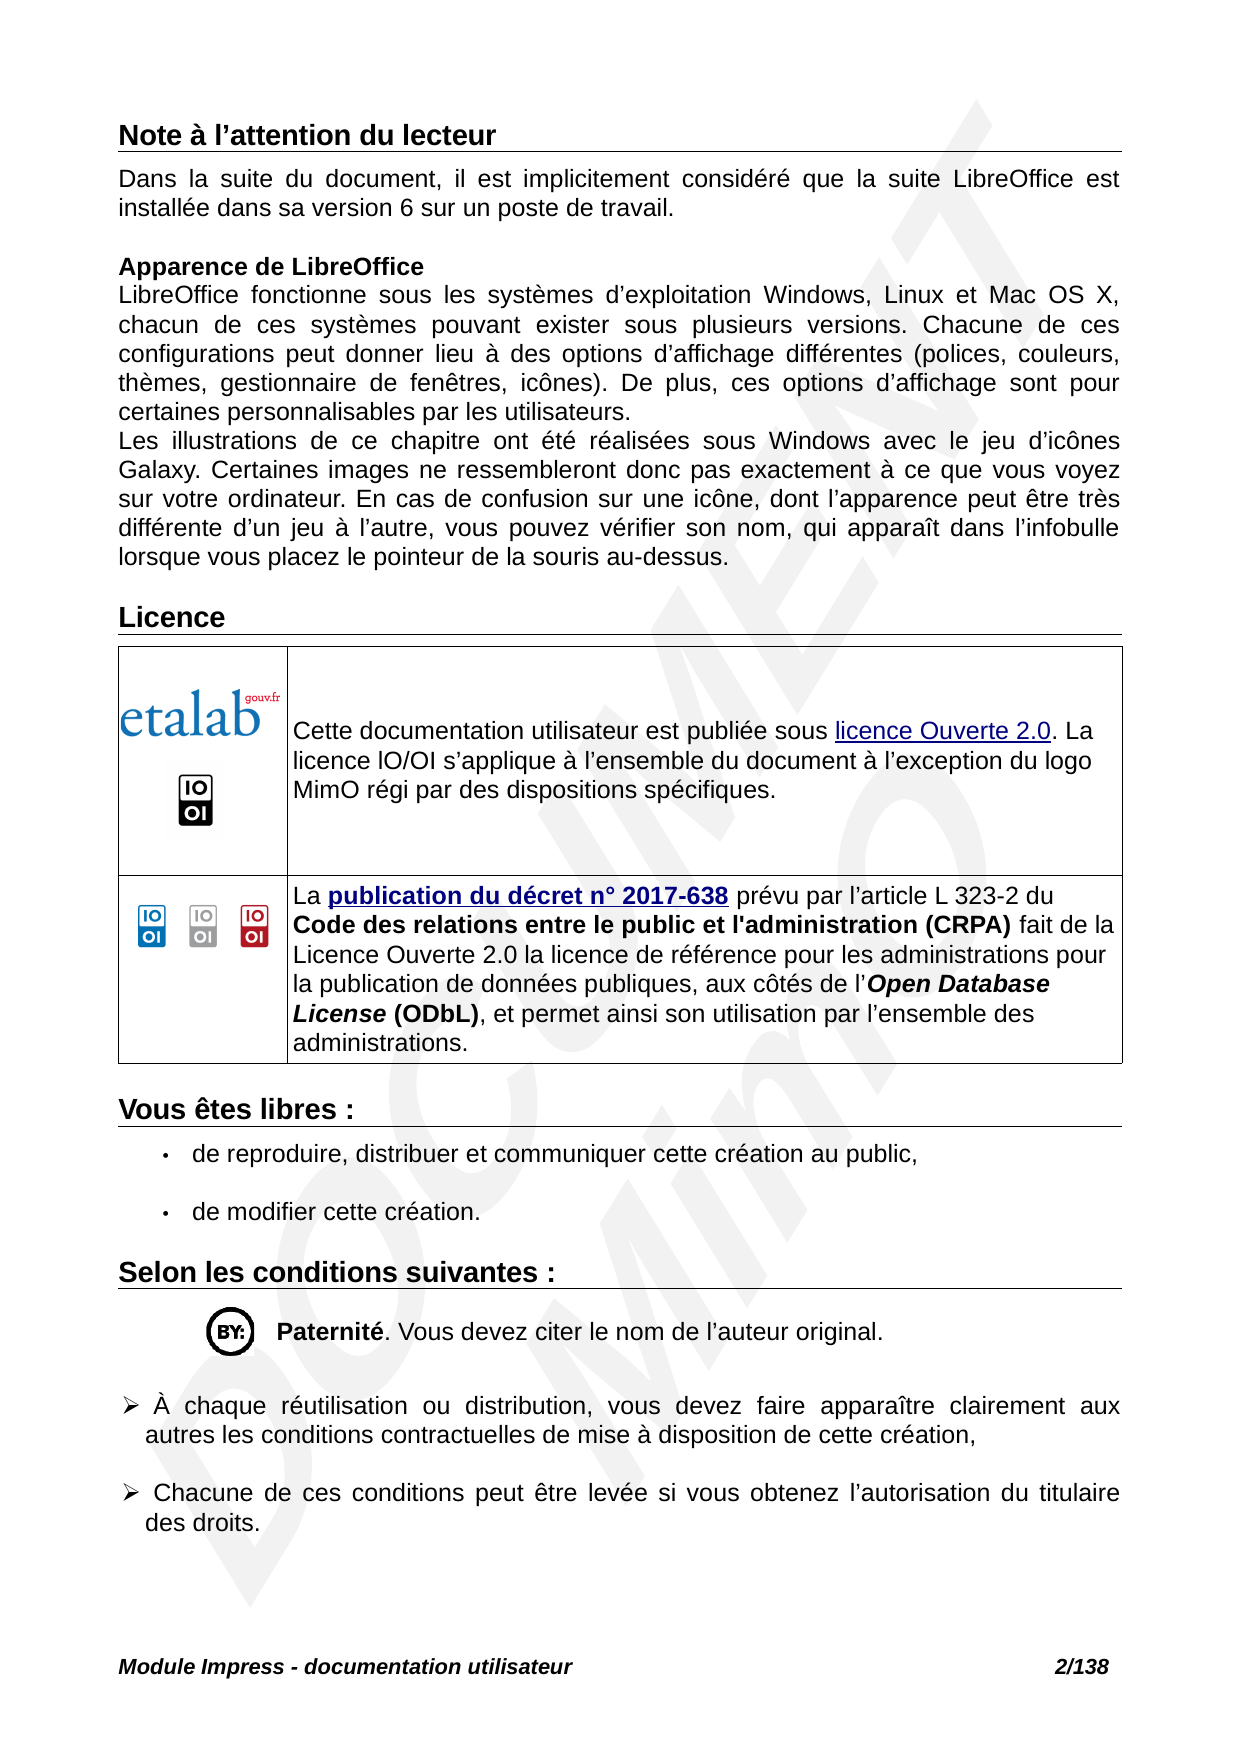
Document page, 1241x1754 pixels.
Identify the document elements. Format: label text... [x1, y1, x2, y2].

table_header [119, 647, 287, 875]
picture [126, 893, 280, 959]
table_header [200, 1301, 270, 1362]
list de reproduire, distribuer et communiquer cette création au public, [162, 1138, 1122, 1167]
table_cell [119, 876, 287, 1063]
text Les illustrations de ce chapitre ont été réalisées sous Windows avec le jeu d’icônes Galaxy. Certaines images ne ressembleront donc pas exactement à ce que vous voyez sur votre ordinateur. En cas de confusion sur une icône, dont l’apparence peut être très différente d’un jeu à l’autre, vous pouvez vérifier son nom, qui apparaît dans l’infobulle lorsque vous placez le pointeur de la souris au-dessus. [118, 426, 1122, 571]
text Apparence de LibreOffice [118, 251, 1122, 280]
picture [120, 661, 280, 840]
text Selon les conditions suivantes : [118, 1255, 1122, 1288]
text Dans la suite du document, il est implicitement considéré que la suite LibreOffice est installée dans sa version 6 sur un poste de travail. [118, 164, 1122, 222]
list Chacune de ces conditions peut être levée si vous obtenez l’autorisation du titulaire des droits. [121, 1478, 1122, 1536]
list de modifier cette création. [162, 1197, 1122, 1226]
table_cell La publication du décret n° 2017-638 prévu par l’article L 323-2 du Code des relations entre le public et l'administration (CRPA) fait de la Licence Ouverte 2.0 la licence de référence pour les administrations pour la publication de données publiques, aux côtés de l’Open Database License (ODbL), et permet ainsi son utilisation par l’ensemble des administrations. [288, 876, 1122, 1063]
text Licence [118, 600, 1122, 634]
text Note à l’attention du lecteur [118, 118, 1122, 151]
table_header Paternité. Vous devez citer le nom de l’auteur original. [270, 1301, 1120, 1362]
text Vous êtes libres : [118, 1092, 1122, 1126]
picture [206, 1307, 255, 1356]
list À chaque réutilisation ou distribution, vous devez faire apparaître clairement aux autres les conditions contractuelles de mise à disposition de cette création, [121, 1391, 1122, 1449]
text LibreOffice fonctionne sous les systèmes d’exploitation Windows, Linux et Mac OS X, chacun de ces systèmes pouvant exister sous plusieurs versions. Chacune de ces configurations peut donner lieu à des options d’affichage différentes (polices, couleurs, thèmes, gestionnaire de fenêtres, icônes). De plus, ces options d’affichage sont pour certaines personnalisables par les utilisateurs. [118, 280, 1122, 426]
table_header Cette documentation utilisateur est publiée sous licence Ouverte 2.0. La licence lO/OI s’applique à l’ensemble du document à l’exception du logo MimO régi par des dispositions spécifiques. [288, 647, 1122, 875]
